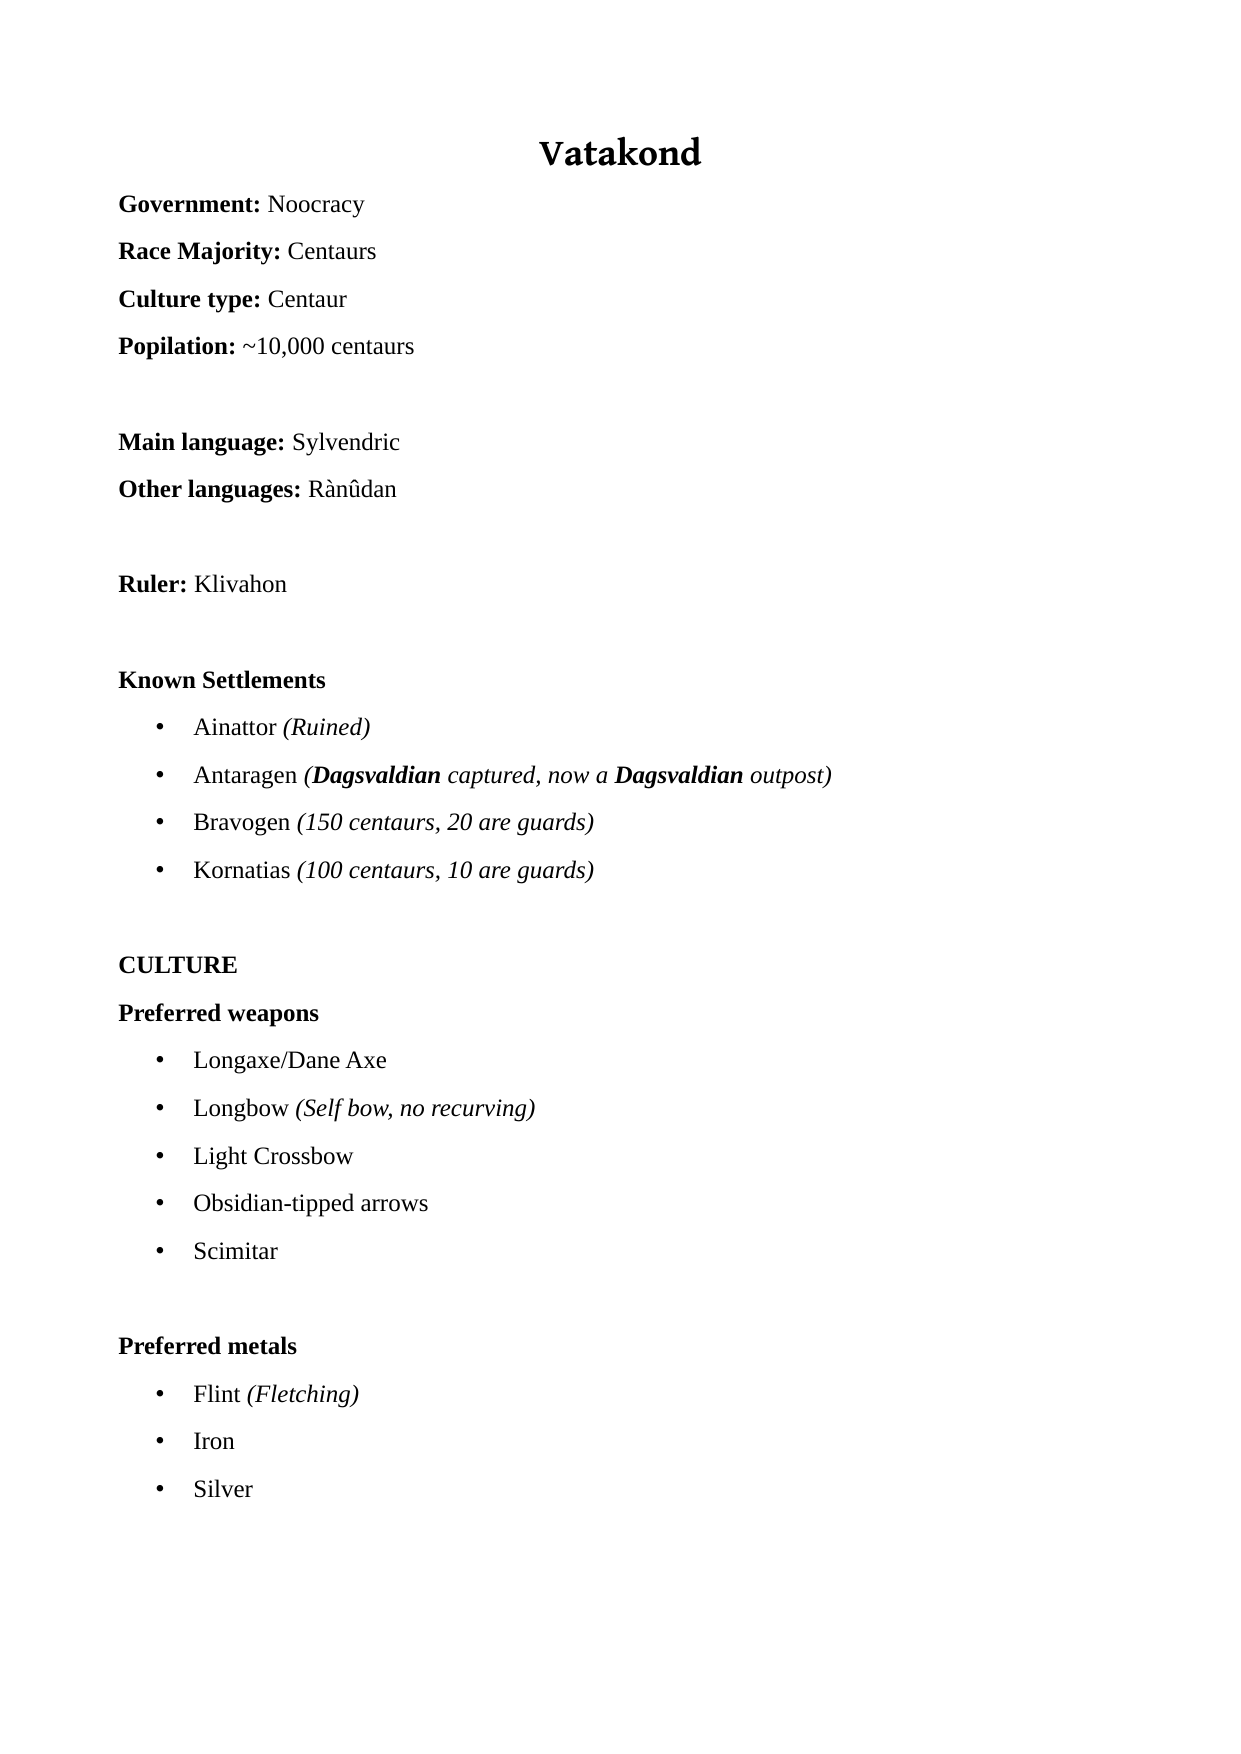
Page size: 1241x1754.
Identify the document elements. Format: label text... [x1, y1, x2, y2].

text Government: Noocracy [118, 189, 1122, 217]
list Flint (Fletching) [156, 1379, 1122, 1407]
text Preferred metals [118, 1331, 1122, 1360]
list Ainattor (Ruined) [156, 712, 1122, 741]
text Known Settlements [118, 665, 1122, 693]
text Culture type: Centaur [118, 284, 1122, 313]
subtitle Vatakond [118, 133, 1122, 176]
text Other languages: Rànûdan [118, 474, 1122, 503]
text Preferred weapons [118, 998, 1122, 1027]
list Antaragen (Dagsvaldian captured, now a Dagsvaldian outpost) [156, 760, 1122, 789]
list Obsidian-tipped arrows [156, 1188, 1122, 1217]
list Silver [156, 1474, 1122, 1503]
list Longaxe/Dane Axe [156, 1046, 1122, 1074]
list Iron [156, 1426, 1122, 1455]
list Longbow (Self bow, no recurving) [156, 1093, 1122, 1122]
text Ruler: Klivahon [118, 569, 1122, 598]
text Main language: Sylvendric [118, 427, 1122, 455]
list Scimitar [156, 1236, 1122, 1265]
list Bravogen (150 centaurs, 20 are guards) [156, 807, 1122, 836]
text Race Majority: Centaurs [118, 236, 1122, 265]
text Popilation: ~10,000 centaurs [118, 331, 1122, 360]
text CULTURE [118, 950, 1122, 979]
list Kornatias (100 centaurs, 10 are guards) [156, 855, 1122, 884]
list Light Crossbow [156, 1141, 1122, 1169]
